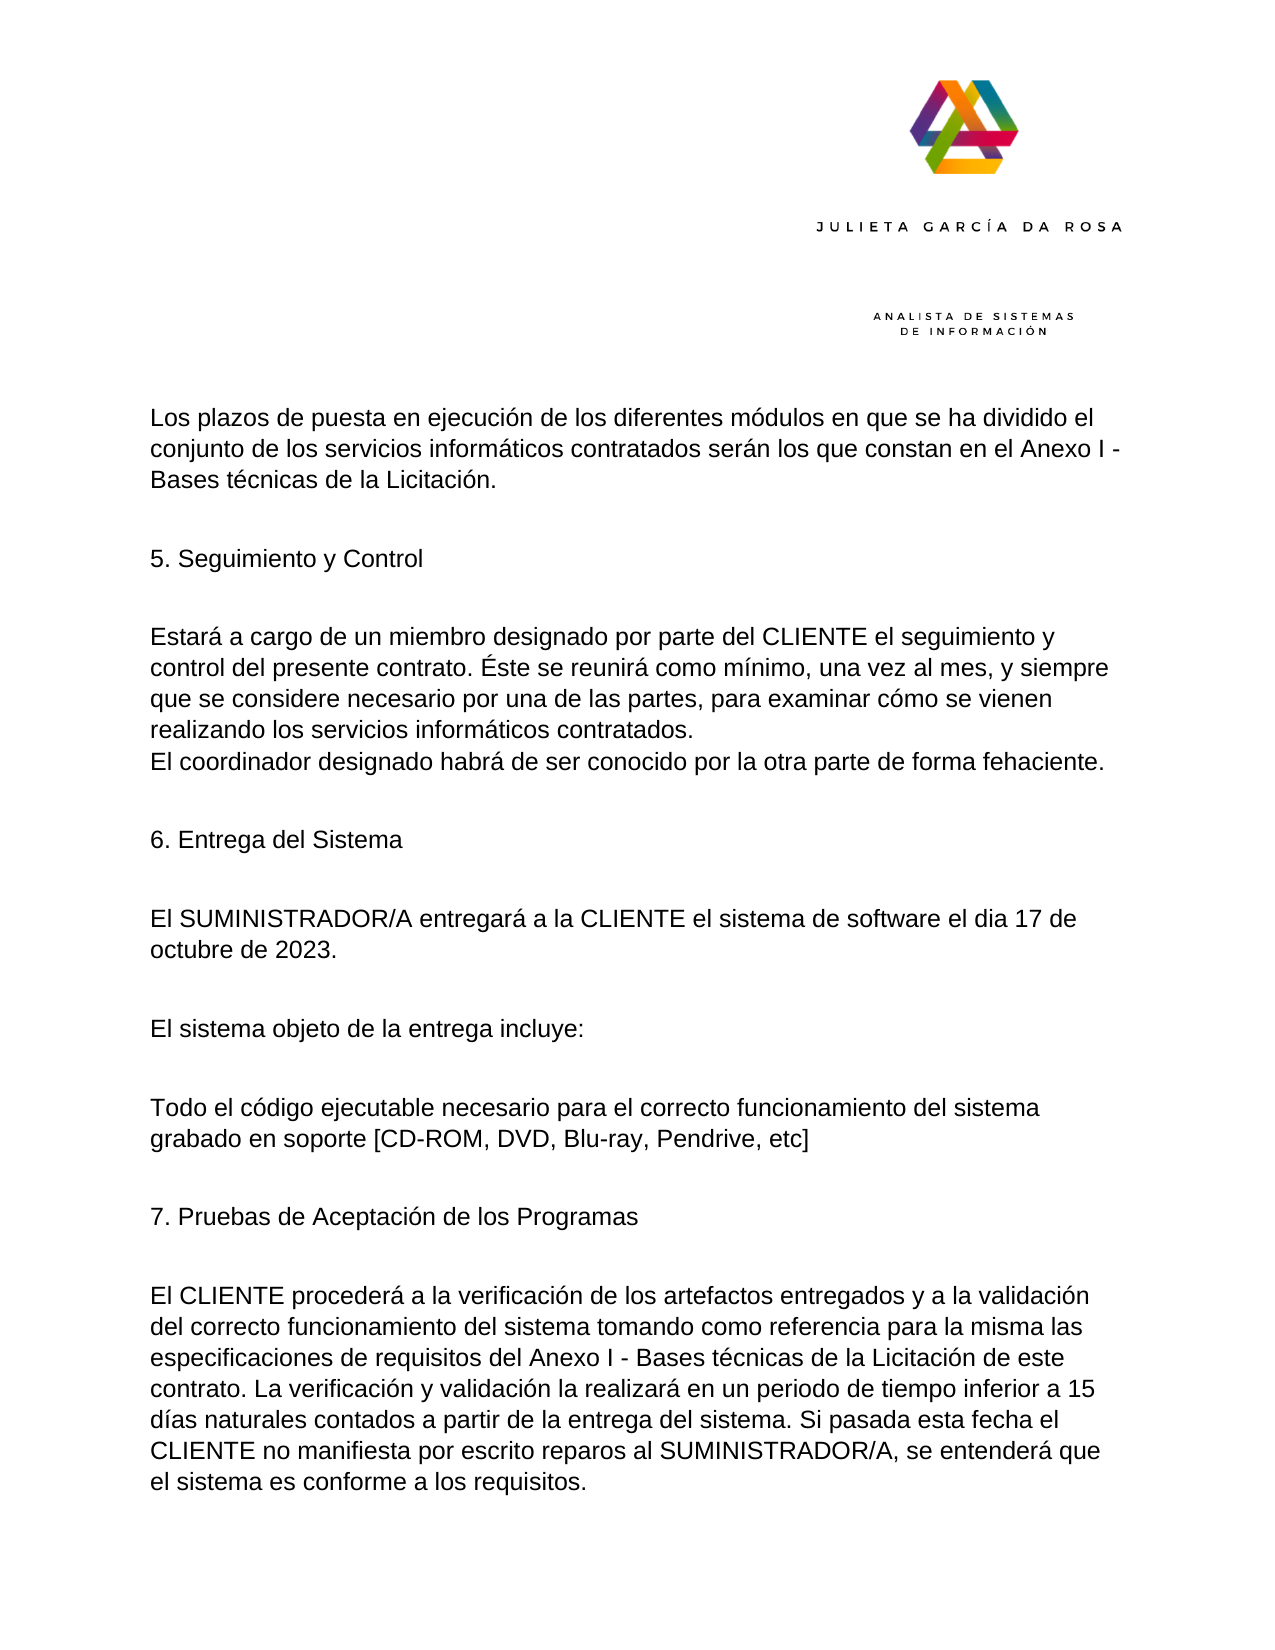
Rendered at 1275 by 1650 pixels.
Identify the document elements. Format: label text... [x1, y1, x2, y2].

picture [811, 75, 1125, 344]
text El CLIENTE procederá a la verificación de los artefactos entregados y a la validación del correcto funcionamiento del sistema tomando como referencia para la misma las especificaciones de requisitos del Anexo I - Bases técnicas de la Licitación de este contrato. La verificación y validación la realizará en un periodo de tiempo inferior a 15 días naturales contados a partir de la entrega del sistema. Si pasada esta fecha el CLIENTE no manifiesta por escrito reparos al SUMINISTRADOR/A, se entenderá que el sistema es conforme a los requisitos. [150, 1281, 1125, 1496]
text Todo el código ejecutable necesario para el correcto funcionamiento del sistema grabado en soporte [CD-ROM, DVD, Blu-ray, Pendrive, etc] [150, 1061, 1125, 1183]
text Los plazos de puesta en ejecución de los diferentes módulos en que se ha dividido el conjunto de los servicios informáticos contratados serán los que constan en el Anexo I - Bases técnicas de la Licitación. [150, 372, 1125, 493]
text 5. Seguimiento y Control [150, 512, 1125, 572]
text El SUMINISTRADOR/A entregará a la CLIENTE el sistema de software el dia 17 de octubre de 2023. [150, 873, 1125, 964]
text Estará a cargo de un miembro designado por parte del CLIENTE el seguimiento y control del presente contrato. Éste se reunirá como mínimo, una vez al mes, y siempre que se considere necesario por una de las partes, para examinar cómo se vienen realizando los servicios informáticos contratados. El coordinador designado habrá de ser conocido por la otra parte de forma fehaciente. [150, 591, 1125, 775]
text 6. Entrega del Sistema [150, 794, 1125, 854]
text El sistema objeto de la entrega incluye: [150, 983, 1125, 1042]
text 7. Pruebas de Aceptación de los Programas [150, 1202, 1125, 1262]
